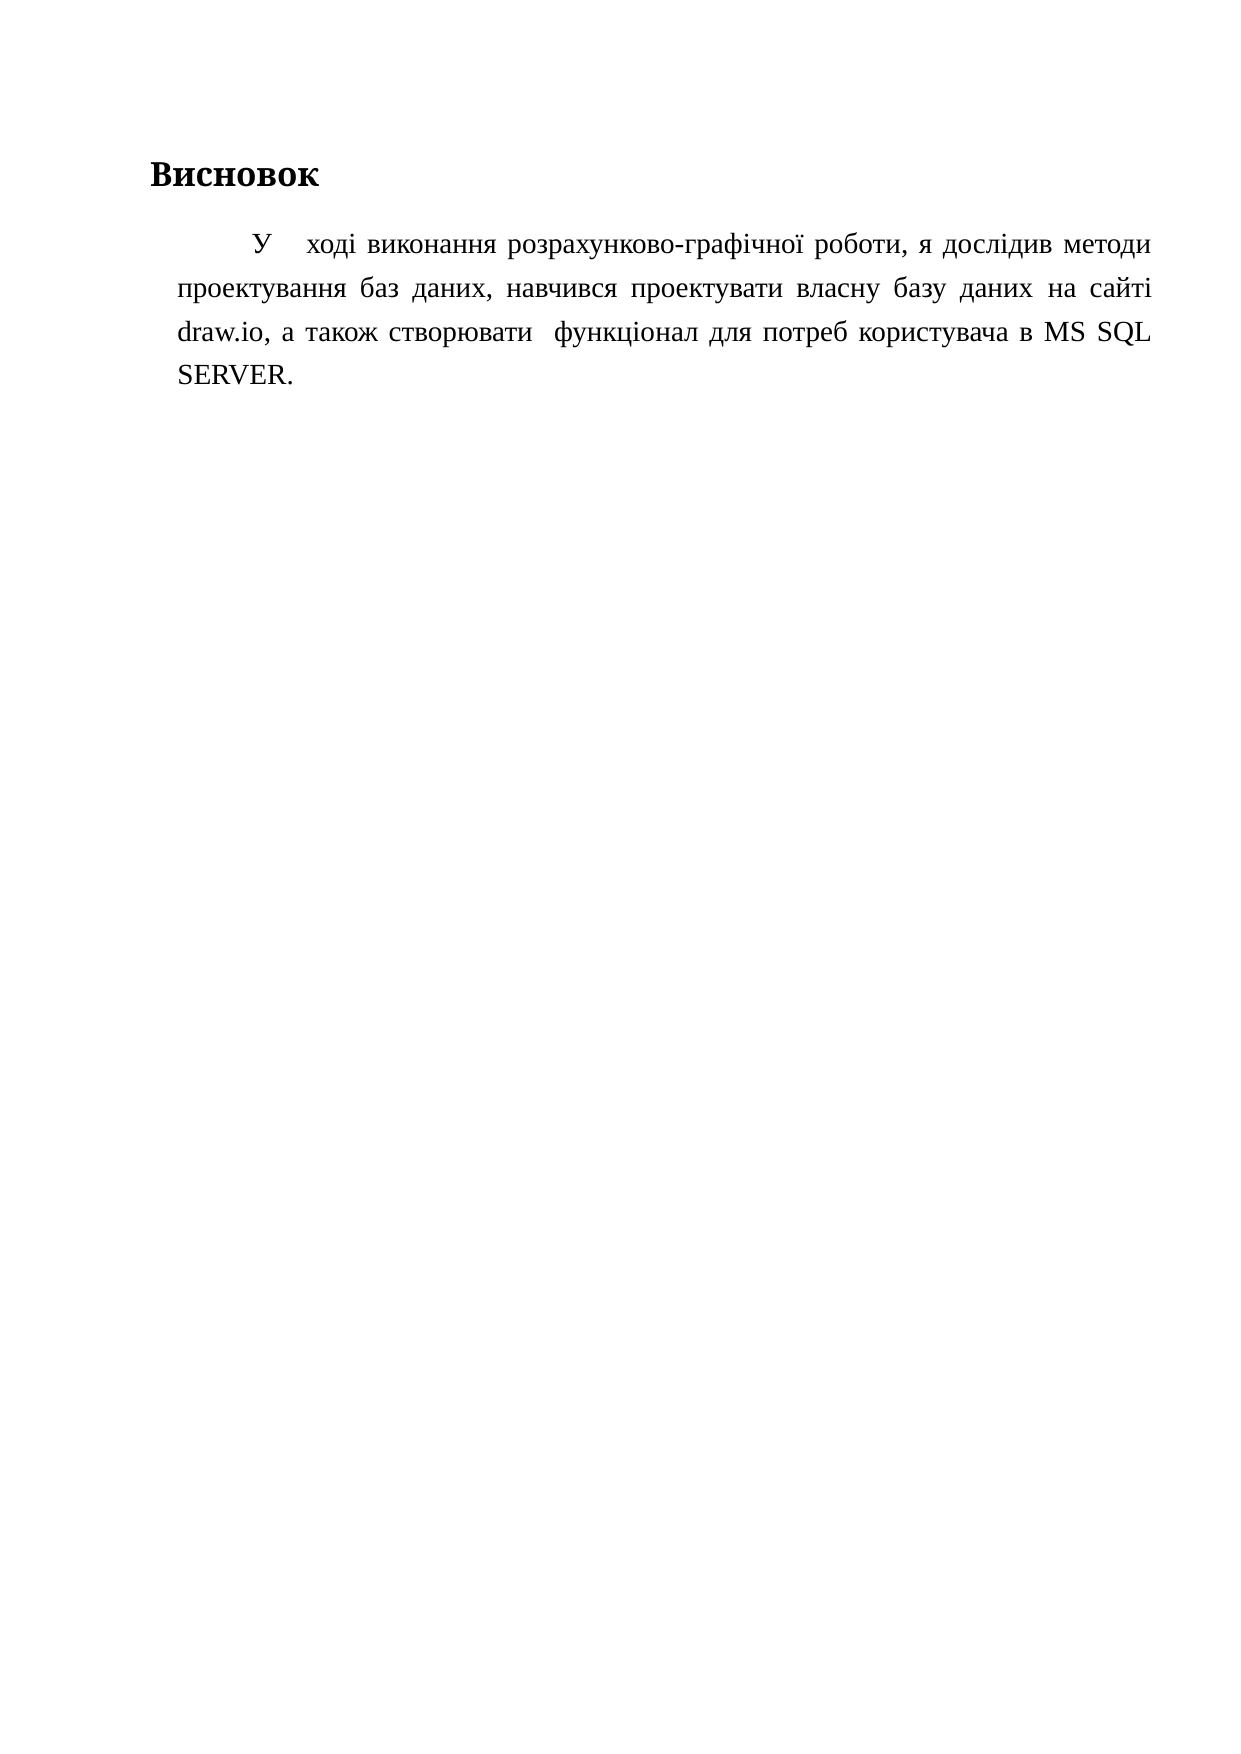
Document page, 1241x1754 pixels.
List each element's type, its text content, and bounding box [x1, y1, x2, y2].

text Висновок [150, 156, 1152, 194]
list ході виконання розрахунково-графічної роботи, я дослідив методи проектування баз даних, навчився проектувати власну базу даних на сайті draw.io, а також створювати функціонал для потреб користувача в MS SQL SERVER. [177, 227, 1152, 391]
